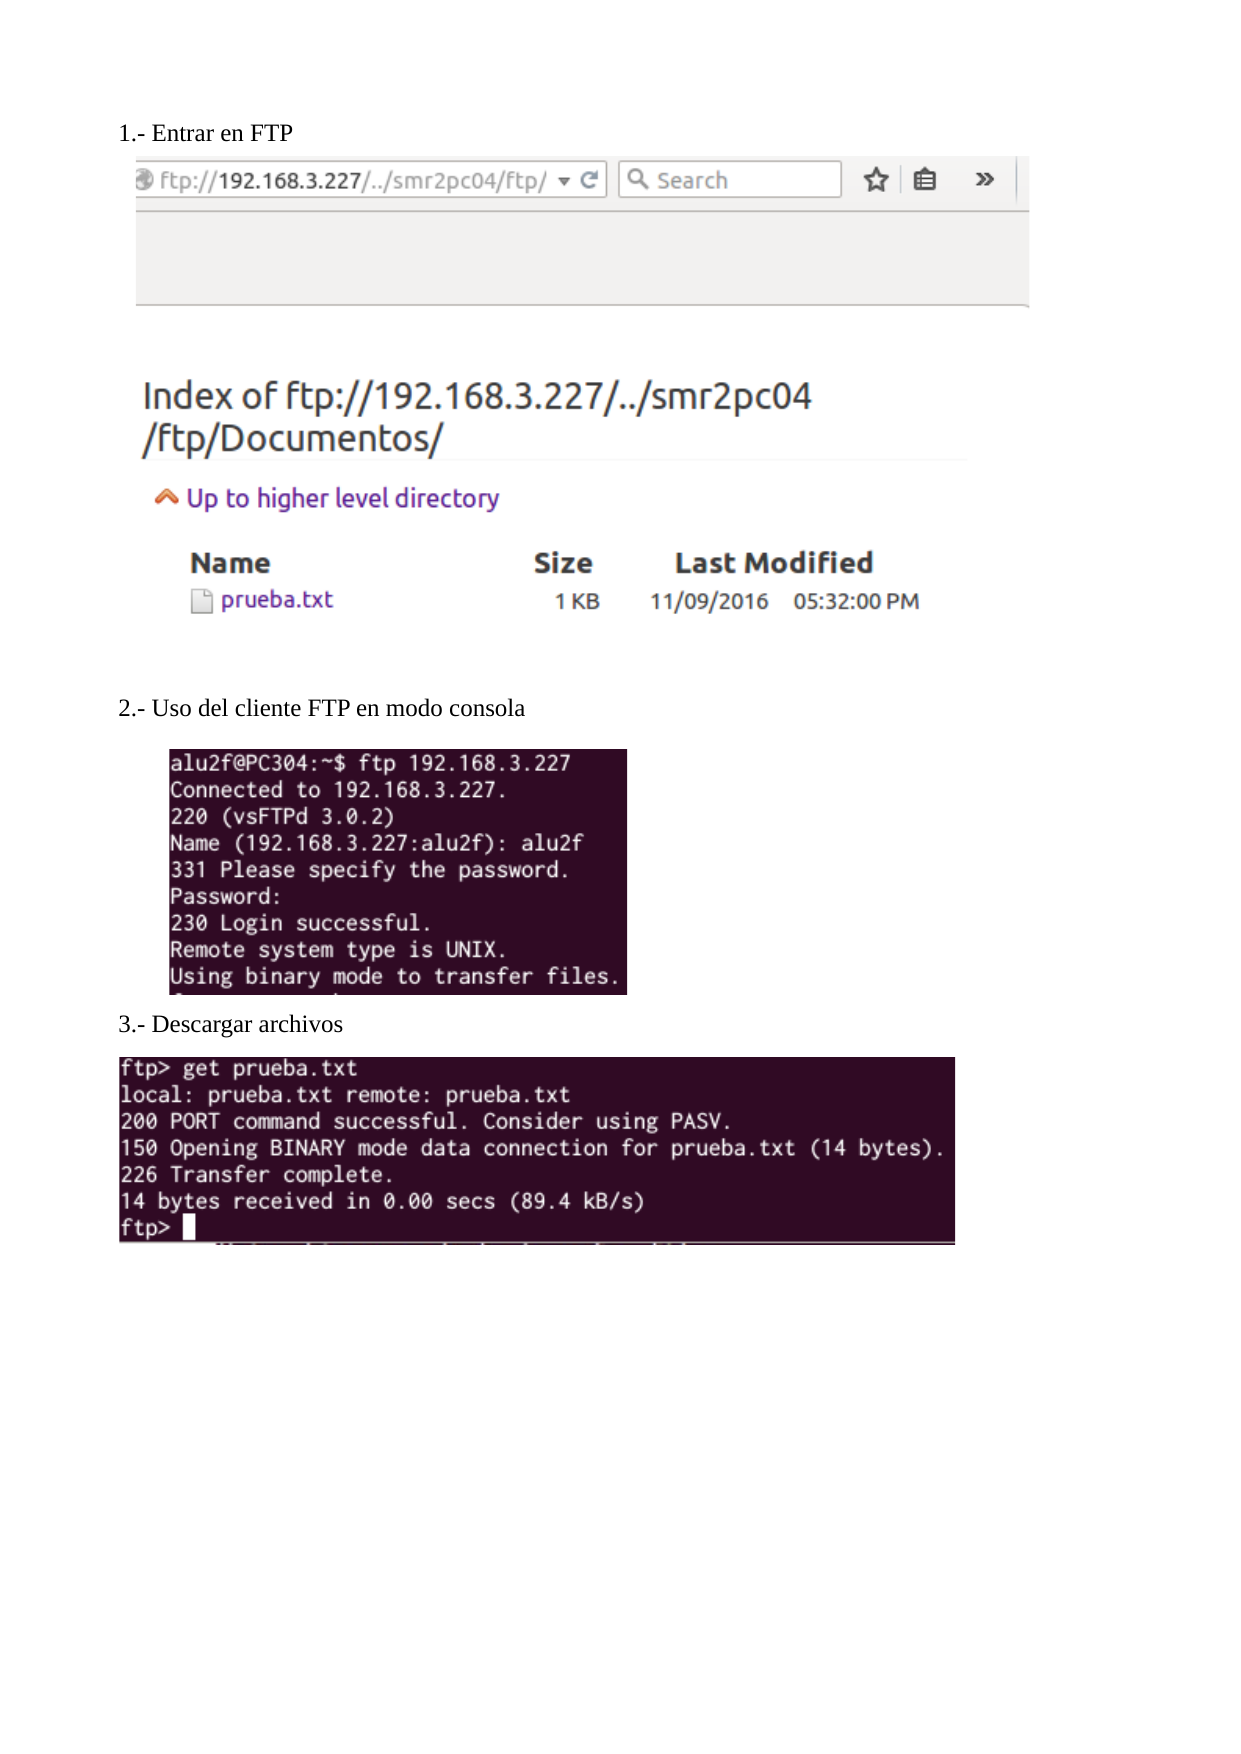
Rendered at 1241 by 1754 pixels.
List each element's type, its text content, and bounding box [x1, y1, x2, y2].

text 1.- Entrar en FTP [118, 118, 1122, 147]
picture [169, 749, 628, 995]
text 2.- Uso del cliente FTP en modo consola [118, 693, 1122, 722]
picture [119, 1057, 956, 1245]
text 3.- Descargar archivos [118, 1009, 1122, 1038]
picture [135, 156, 1030, 664]
